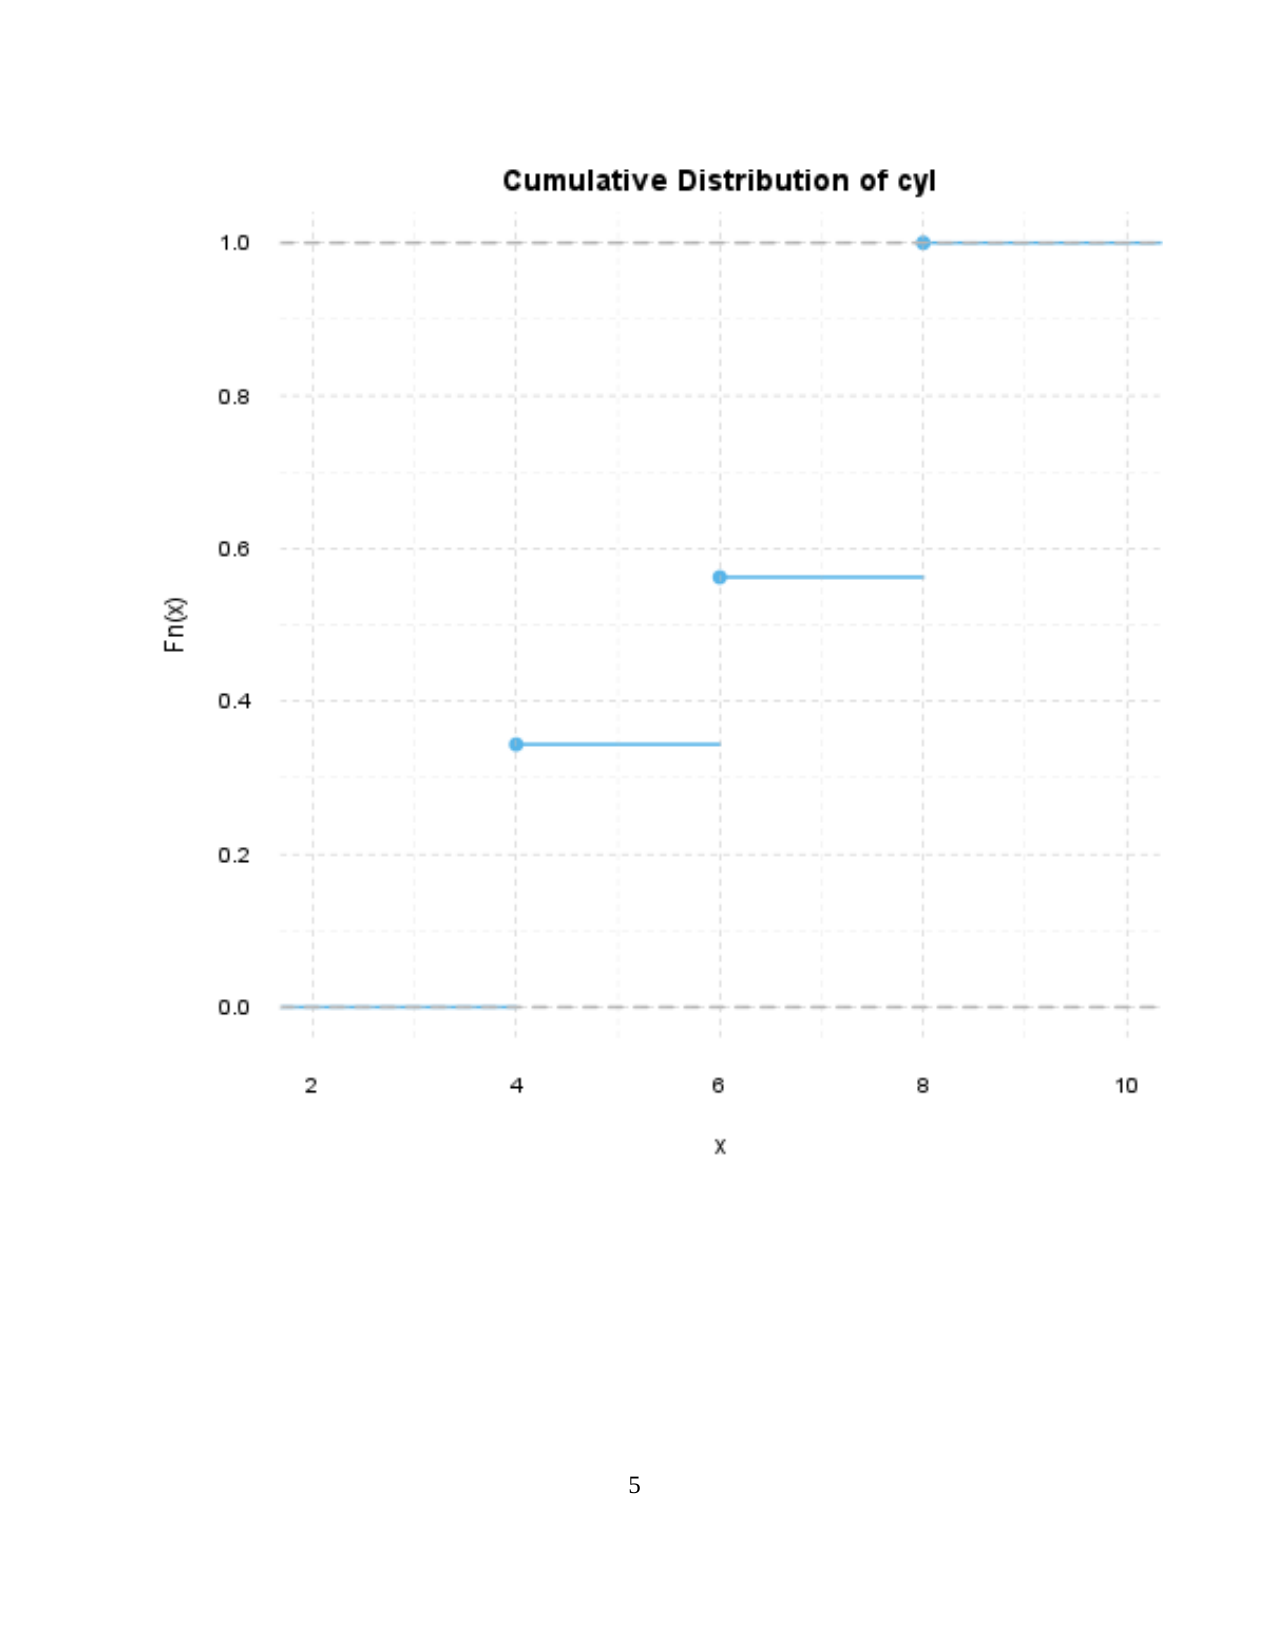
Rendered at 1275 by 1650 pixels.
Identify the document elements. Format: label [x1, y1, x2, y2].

picture [150, 150, 1163, 1163]
